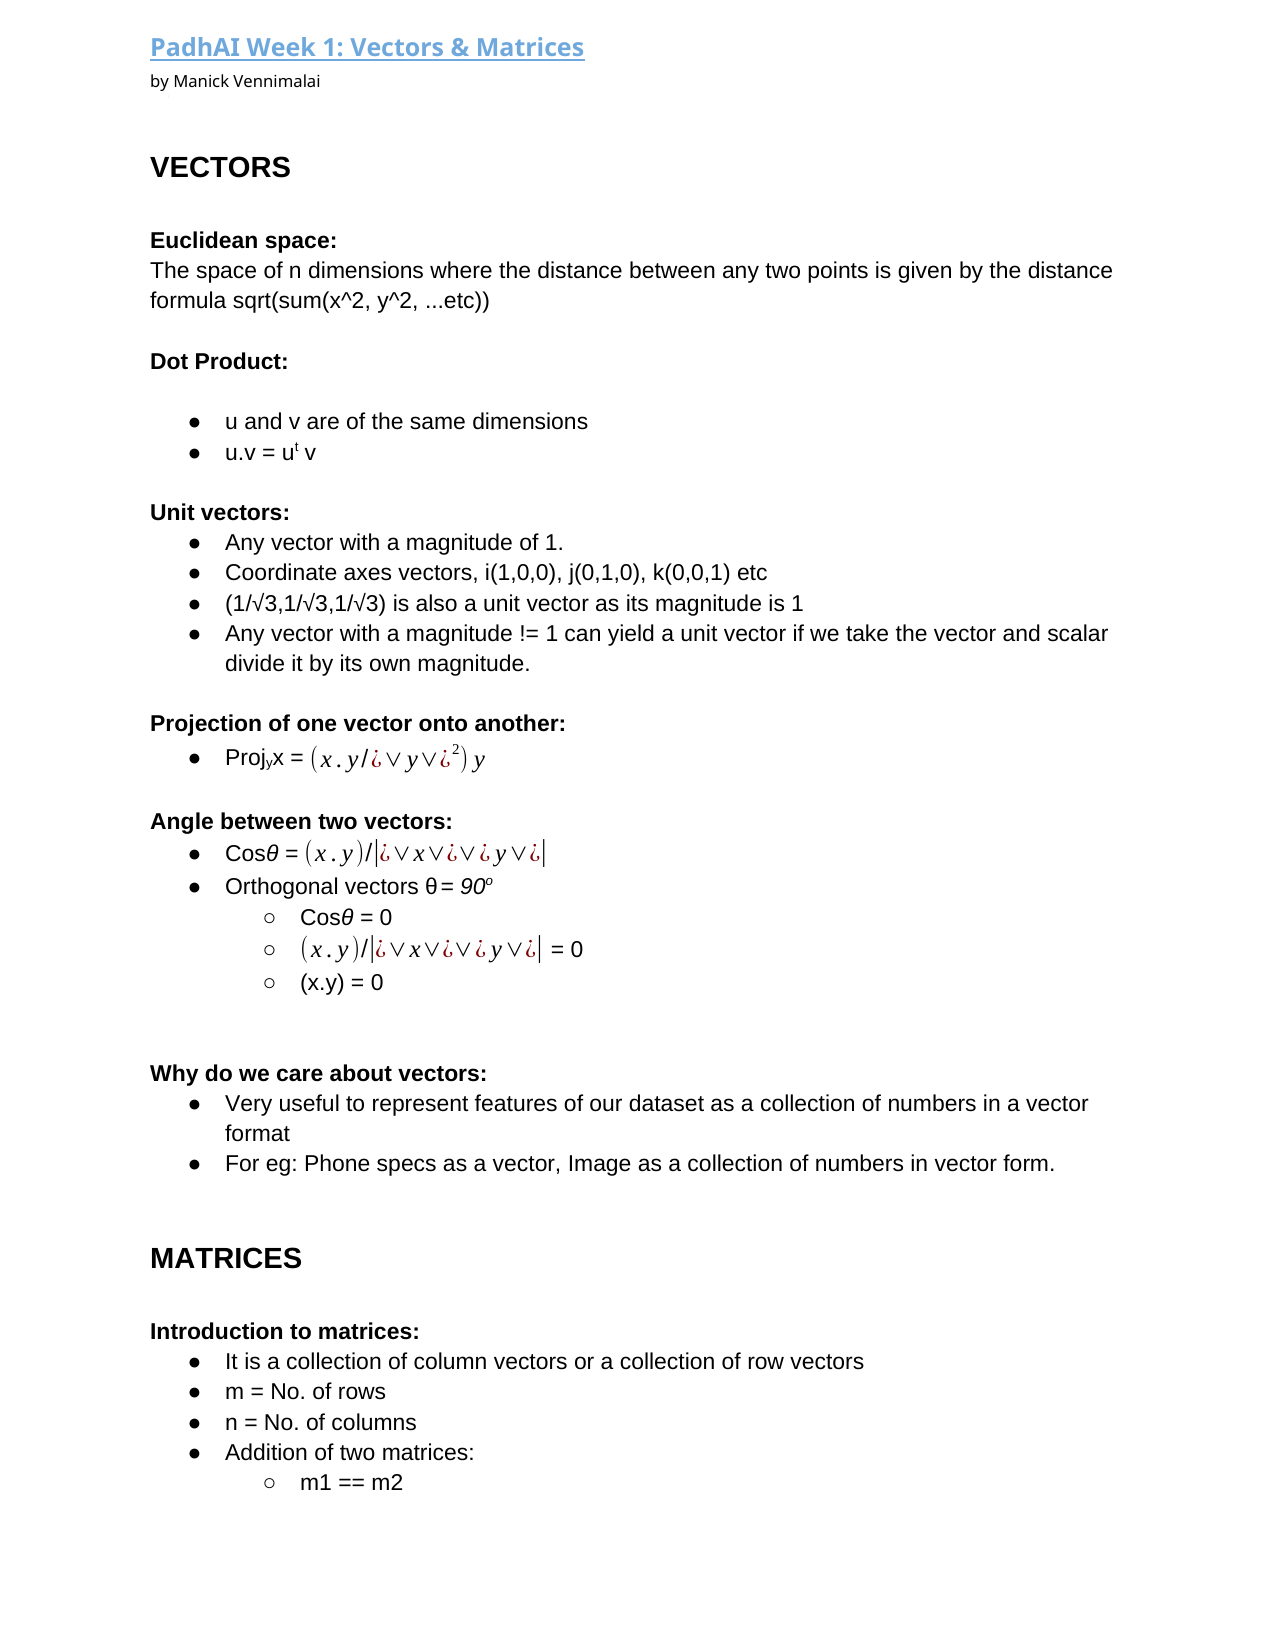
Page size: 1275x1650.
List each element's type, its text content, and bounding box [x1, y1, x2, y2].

list Cosθ = 0 [262, 904, 1125, 930]
list Orthogonal vectors θ= 90o [187, 872, 1125, 900]
list n = No. of columns [187, 1408, 1125, 1435]
list Very useful to represent features of our dataset as a collection of numbers in a vector format [187, 1090, 1125, 1146]
list It is a collection of column vectors or a collection of row vectors [187, 1348, 1125, 1374]
list (x.y) = 0 [262, 969, 1125, 995]
list Cosθ = [187, 838, 1125, 869]
text Euclidean space: [150, 227, 1125, 253]
text Unit vectors: [150, 499, 1125, 525]
list Any vector with a magnitude of 1. [187, 529, 1125, 556]
text The space of n dimensions where the distance between any two points is given by the distance formula sqrt(sum(x^2, y^2, ...etc)) [150, 257, 1125, 314]
list Addition of two matrices: [187, 1439, 1125, 1465]
list m = No. of rows [187, 1378, 1125, 1404]
list For eg: Phone specs as a vector, Image as a collection of numbers in vector form. [187, 1150, 1125, 1176]
list Projyx = [187, 741, 1125, 773]
text MATRICES [150, 1241, 1125, 1274]
list Any vector with a magnitude != 1 can yield a unit vector if we take the vector and scalar divide it by its own magnitude. [187, 620, 1125, 676]
text VECTORS [150, 150, 1125, 183]
text Why do we care about vectors: [150, 1059, 1125, 1086]
list u and v are of the same dimensions [187, 408, 1125, 435]
text Projection of one vector onto another: [150, 710, 1125, 737]
text Dot Product: [150, 348, 1125, 374]
list m1 == m2 [262, 1469, 1125, 1495]
text Introduction to matrices: [150, 1318, 1125, 1344]
list Coordinate axes vectors, i(1,0,0), j(0,1,0), k(0,0,1) etc [187, 559, 1125, 586]
text Angle between two vectors: [150, 808, 1125, 834]
list u.v = ut v [187, 438, 1125, 465]
list = 0 [262, 934, 1125, 965]
list (1/√3,1/√3,1/√3) is also a unit vector as its magnitude is 1 [187, 589, 1125, 616]
